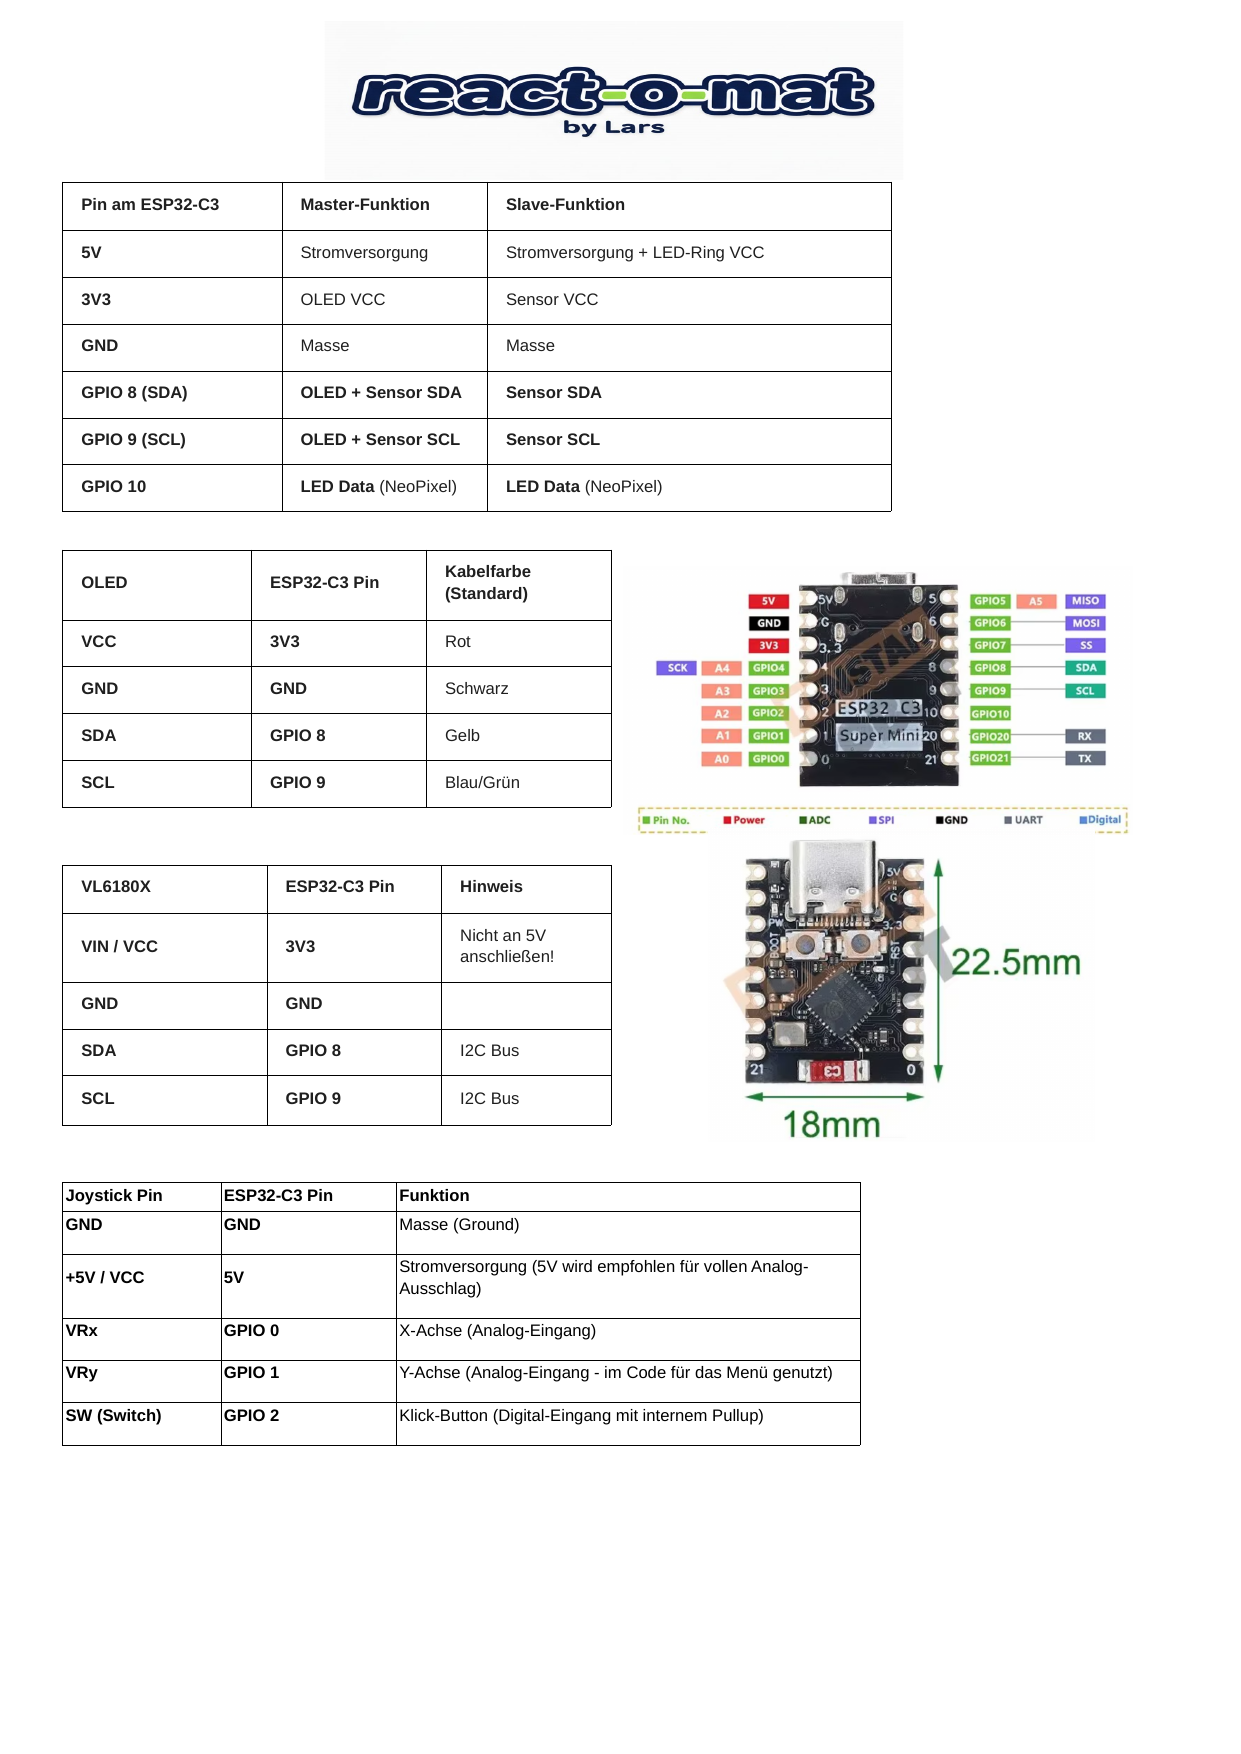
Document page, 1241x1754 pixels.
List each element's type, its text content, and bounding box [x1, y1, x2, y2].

table_cell [442, 983, 611, 1028]
table_cell GND [63, 325, 282, 371]
table_cell SDA [63, 1030, 267, 1075]
table_cell GND [268, 983, 441, 1028]
table_cell GPIO 9 [252, 761, 426, 807]
table_cell SW (Switch) [63, 1403, 221, 1444]
table_cell VRx [63, 1319, 221, 1360]
table_cell Rot [427, 621, 611, 666]
table_cell GND [63, 667, 251, 713]
table_cell Sensor SDA [488, 372, 891, 417]
table_cell Gelb [427, 714, 611, 760]
table_header Kabelfarbe (Standard) [427, 551, 611, 619]
table_cell Sensor VCC [488, 278, 891, 324]
table_cell Klick-Button (Digital-Eingang mit internem Pullup) [397, 1403, 860, 1444]
table_cell X-Achse (Analog-Eingang) [397, 1319, 860, 1360]
table_cell Stromversorgung + LED-Ring VCC [488, 231, 891, 277]
table_cell +5V / VCC [63, 1255, 221, 1318]
table_cell 5V [63, 231, 282, 277]
table_cell Stromversorgung [283, 231, 487, 277]
table_cell 3V3 [63, 278, 282, 324]
table_cell SCL [63, 761, 251, 807]
table_cell GPIO 8 [252, 714, 426, 760]
table_header OLED [63, 551, 251, 619]
table_cell VIN / VCC [63, 914, 267, 982]
table_header VL6180X [63, 866, 267, 913]
table_cell GPIO 8 (SDA) [63, 372, 282, 417]
table_cell Stromversorgung (5V wird empfohlen für vollen Analog-Ausschlag) [397, 1255, 860, 1318]
table_cell LED Data (NeoPixel) [488, 465, 891, 511]
table_cell I2C Bus [442, 1030, 611, 1075]
table_cell SCL [63, 1076, 267, 1125]
table_header ESP32-C3 Pin [252, 551, 426, 619]
table_cell I2C Bus [442, 1076, 611, 1125]
table_header Pin am ESP32-C3 [63, 183, 282, 230]
table_cell LED Data (NeoPixel) [283, 465, 487, 511]
table_header Hinweis [442, 866, 611, 913]
table_cell Masse (Ground) [397, 1212, 860, 1254]
table_cell Masse [283, 325, 487, 371]
table_cell VCC [63, 621, 251, 666]
table_header Funktion [397, 1183, 860, 1211]
table_cell GND [63, 983, 267, 1028]
table_cell GPIO 10 [63, 465, 282, 511]
table_header ESP32-C3 Pin [222, 1183, 396, 1211]
table_header Slave-Funktion [488, 183, 891, 230]
table_cell GND [63, 1212, 221, 1254]
table_cell GPIO 9 [268, 1076, 441, 1125]
table_cell VRy [63, 1361, 221, 1402]
table_cell 3V3 [268, 914, 441, 982]
table_cell GPIO 0 [222, 1319, 396, 1360]
table_cell GND [252, 667, 426, 713]
picture [623, 566, 1134, 1142]
table_cell GPIO 9 (SCL) [63, 419, 282, 464]
table_cell OLED + Sensor SCL [283, 419, 487, 464]
table_cell Y-Achse (Analog-Eingang - im Code für das Menü genutzt) [397, 1361, 860, 1402]
table_cell Masse [488, 325, 891, 371]
table_cell 5V [222, 1255, 396, 1318]
table_cell Sensor SCL [488, 419, 891, 464]
table_cell Schwarz [427, 667, 611, 713]
table_cell OLED VCC [283, 278, 487, 324]
picture [324, 21, 904, 180]
table_cell OLED + Sensor SDA [283, 372, 487, 417]
table_cell SDA [63, 714, 251, 760]
table_cell Nicht an 5V anschließen! [442, 914, 611, 982]
table_cell GPIO 1 [222, 1361, 396, 1402]
table_header ESP32-C3 Pin [268, 866, 441, 913]
table_header Master-Funktion [283, 183, 487, 230]
table_cell 3V3 [252, 621, 426, 666]
table_header Joystick Pin [63, 1183, 221, 1211]
table_cell Blau/Grün [427, 761, 611, 807]
table_cell GPIO 2 [222, 1403, 396, 1444]
table_cell GND [222, 1212, 396, 1254]
table_cell GPIO 8 [268, 1030, 441, 1075]
